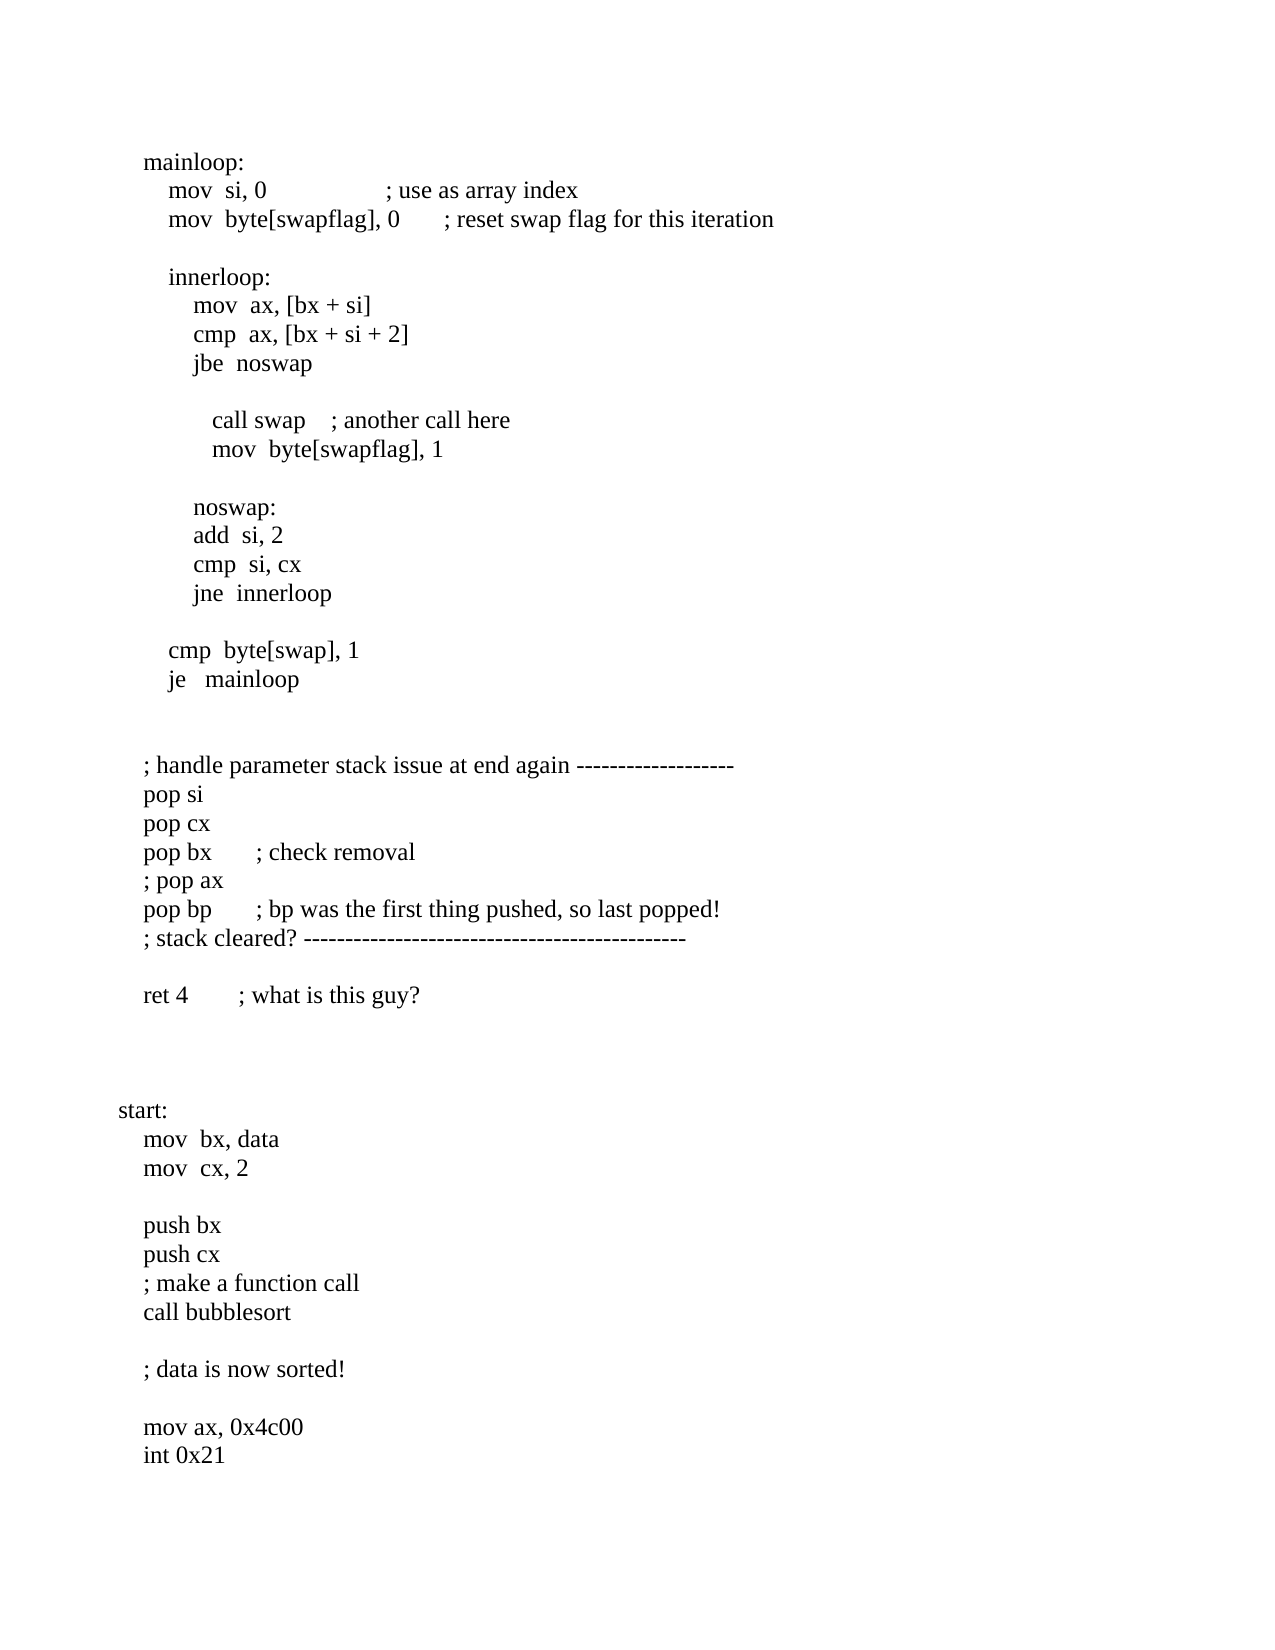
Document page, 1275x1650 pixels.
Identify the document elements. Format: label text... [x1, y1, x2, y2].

text cmp byte[swap], 1 [118, 636, 1157, 664]
text mov ax, [bx + si] [118, 291, 1157, 319]
text pop cx [118, 808, 1157, 837]
text call bubblesort [118, 1297, 1157, 1326]
text jne innerloop [118, 578, 1157, 607]
text innerloop: [118, 262, 1157, 291]
text mov byte[swapflag], 0 ; reset swap flag for this iteration [118, 204, 1157, 233]
text cmp si, cx [118, 549, 1157, 578]
text pop si [118, 779, 1157, 808]
text mov si, 0 ; use as array index [118, 176, 1157, 204]
text ; make a function call [118, 1268, 1157, 1297]
text mov ax, 0x4c00 [118, 1412, 1157, 1441]
text push cx [118, 1239, 1157, 1268]
text cmp ax, [bx + si + 2] [118, 319, 1157, 348]
text noswap: [118, 492, 1157, 521]
text pop bp ; bp was the first thing pushed, so last popped! [118, 894, 1157, 923]
text mov byte[swapflag], 1 [118, 434, 1157, 463]
text call swap ; another call here [118, 406, 1157, 434]
text mov cx, 2 [118, 1153, 1157, 1182]
text add si, 2 [118, 521, 1157, 549]
text mainloop: [118, 147, 1157, 176]
text jbe noswap [118, 348, 1157, 377]
text ; stack cleared? ---------------------------------------------- [118, 923, 1157, 952]
text push bx [118, 1211, 1157, 1239]
text int 0x21 [118, 1441, 1157, 1469]
text ; pop ax [118, 866, 1157, 894]
text ; data is now sorted! [118, 1354, 1157, 1383]
text start: [118, 1096, 1157, 1124]
text pop bx ; check removal [118, 837, 1157, 866]
text mov bx, data [118, 1124, 1157, 1153]
text ; handle parameter stack issue at end again ------------------- [118, 751, 1157, 779]
text ret 4 ; what is this guy? [118, 981, 1157, 1009]
text je mainloop [118, 664, 1157, 693]
